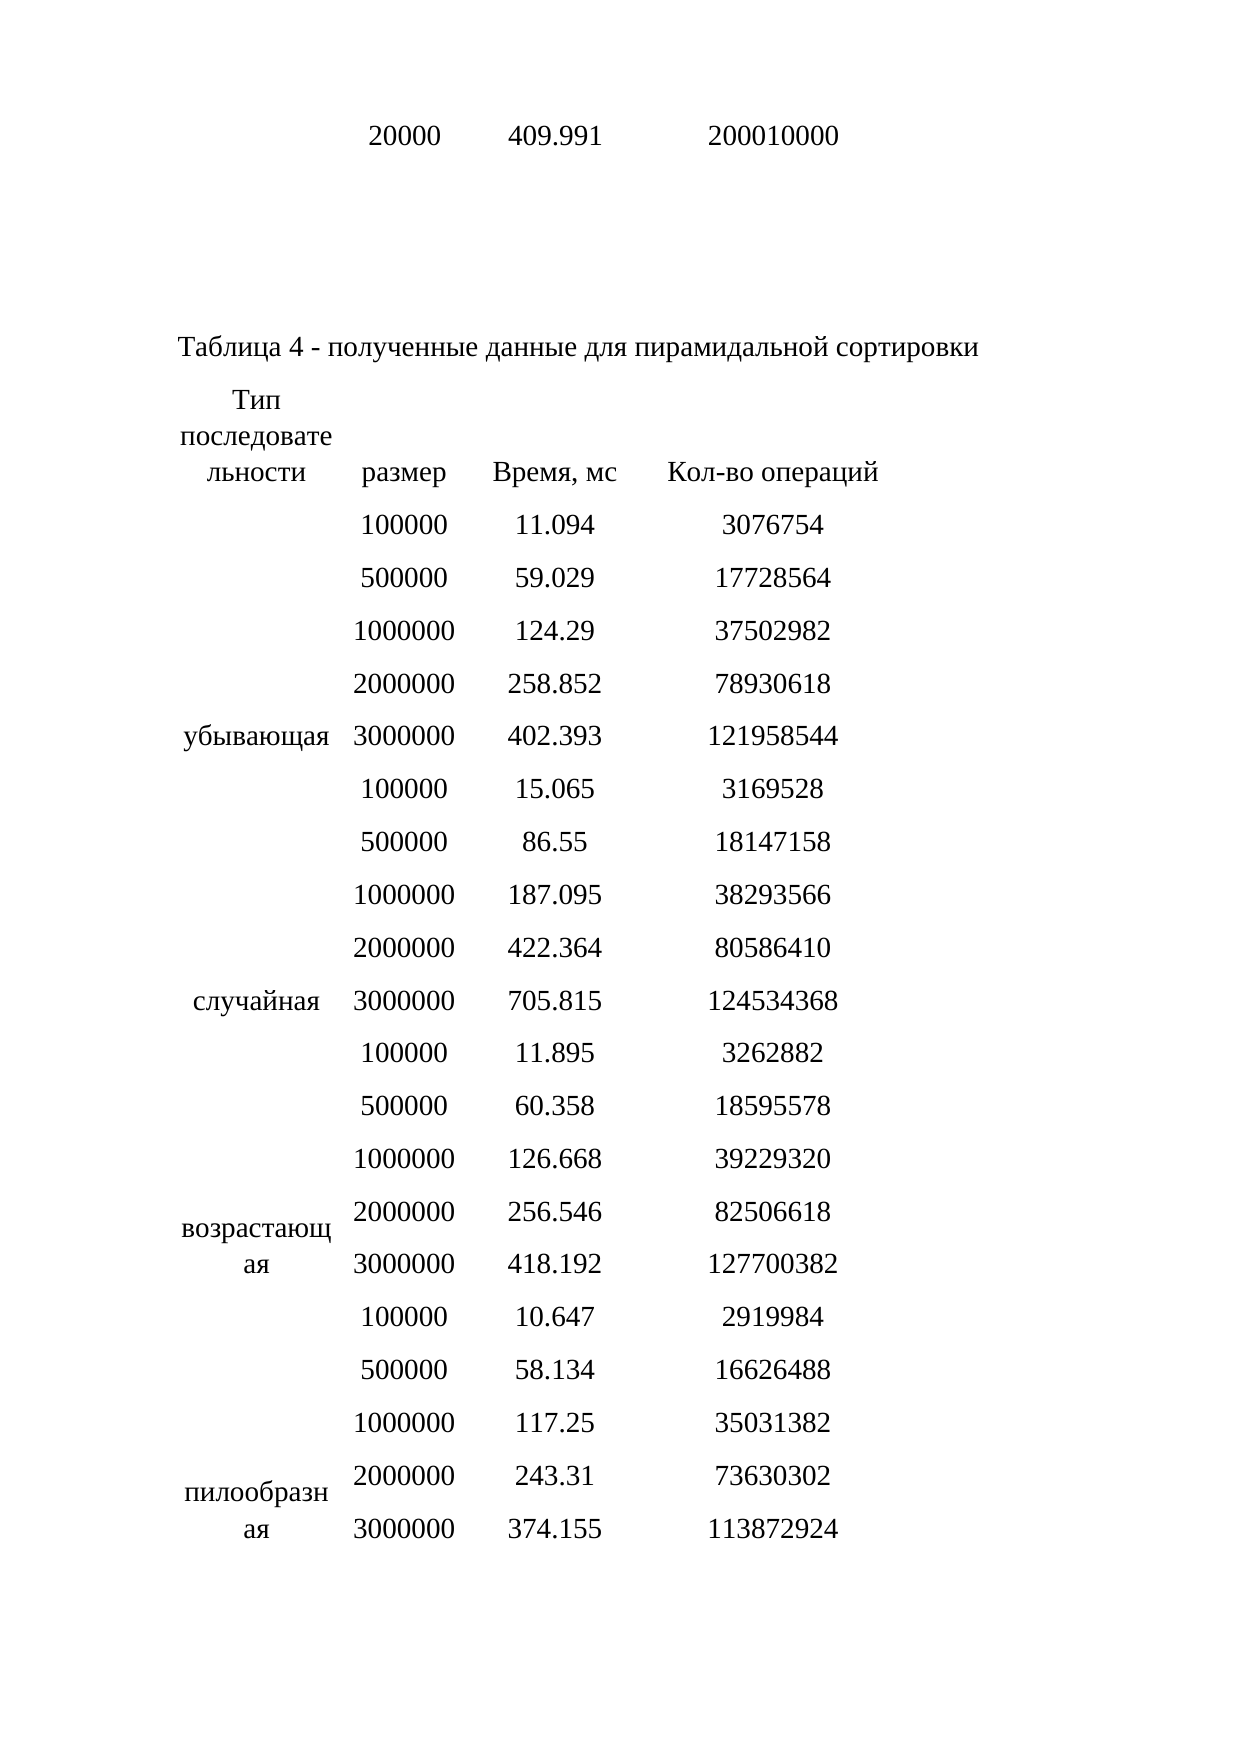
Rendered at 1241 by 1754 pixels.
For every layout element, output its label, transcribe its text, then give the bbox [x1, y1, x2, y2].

table_cell 1000000 [336, 613, 472, 666]
table_cell 2000000 [336, 1458, 472, 1511]
table_cell 60.358 [472, 1088, 637, 1141]
table_cell 3000000 [336, 1247, 472, 1299]
table_cell 3262882 [638, 1035, 908, 1088]
table_cell 500000 [336, 1352, 472, 1405]
table_cell 402.393 [472, 719, 637, 771]
table_cell 3169528 [638, 771, 908, 824]
table_cell 16626488 [638, 1352, 908, 1405]
table_cell 15.065 [472, 771, 637, 824]
table_cell 418.192 [472, 1247, 637, 1299]
table_cell 3000000 [336, 983, 472, 1035]
table_cell 18595578 [638, 1088, 908, 1141]
table_cell 113872924 [638, 1511, 908, 1563]
table_cell 100000 [336, 1035, 472, 1088]
table_cell 86.55 [472, 824, 637, 877]
table_cell 187.095 [472, 877, 637, 930]
table_cell 422.364 [472, 930, 637, 983]
table_cell 2000000 [336, 666, 472, 718]
table_cell 37502982 [638, 613, 908, 666]
table_header Тип последовательности [177, 382, 336, 507]
table_cell 59.029 [472, 560, 637, 613]
table_cell 1000000 [336, 1141, 472, 1194]
table_cell 124.29 [472, 613, 637, 666]
table_cell 2000000 [336, 1194, 472, 1247]
table_cell 500000 [336, 1088, 472, 1141]
table_header размер [336, 382, 472, 507]
table_cell 121958544 [638, 719, 908, 771]
table_header Время, мс [472, 382, 637, 507]
table_cell 200010000 [638, 118, 908, 171]
table_cell 2919984 [638, 1300, 908, 1352]
table_cell 11.895 [472, 1035, 637, 1088]
table_cell 127700382 [638, 1247, 908, 1299]
table_cell 3076754 [638, 507, 908, 560]
table_cell 1000000 [336, 877, 472, 930]
table_cell 20000 [337, 118, 472, 171]
table_cell 705.815 [472, 983, 637, 1035]
table_cell случайная [177, 771, 336, 1035]
table_cell 80586410 [638, 930, 908, 983]
table_cell 58.134 [472, 1352, 637, 1405]
table_cell пилообразная [177, 1300, 336, 1563]
table_cell возрастающая [177, 1035, 336, 1299]
table_cell 18147158 [638, 824, 908, 877]
table_cell 82506618 [638, 1194, 908, 1247]
table_cell 73630302 [638, 1458, 908, 1511]
table_cell убывающая [177, 507, 336, 771]
table_cell 3000000 [336, 1511, 472, 1563]
table_header Кол-во операций [638, 382, 908, 507]
table_cell 258.852 [472, 666, 637, 718]
table_cell 409.991 [473, 118, 638, 171]
table_cell 500000 [336, 560, 472, 613]
table_cell 243.31 [472, 1458, 637, 1511]
table_cell 124534368 [638, 983, 908, 1035]
table_cell 256.546 [472, 1194, 637, 1247]
table_cell 126.668 [472, 1141, 637, 1194]
table_cell 35031382 [638, 1405, 908, 1458]
table_cell 374.155 [472, 1511, 637, 1563]
table_cell 39229320 [638, 1141, 908, 1194]
table_cell 500000 [336, 824, 472, 877]
table_cell 117.25 [472, 1405, 637, 1458]
table_cell 11.094 [472, 507, 637, 560]
table_cell 2000000 [336, 930, 472, 983]
table_cell 38293566 [638, 877, 908, 930]
text Таблица 4 - полученные данные для пирамидальной сортировки [177, 329, 1152, 363]
table_cell 78930618 [638, 666, 908, 718]
table_cell 100000 [336, 771, 472, 824]
table_cell 1000000 [336, 1405, 472, 1458]
table_cell 100000 [336, 507, 472, 560]
table_cell 100000 [336, 1300, 472, 1352]
table_cell 10.647 [472, 1300, 637, 1352]
table_cell 3000000 [336, 719, 472, 771]
table_cell 17728564 [638, 560, 908, 613]
